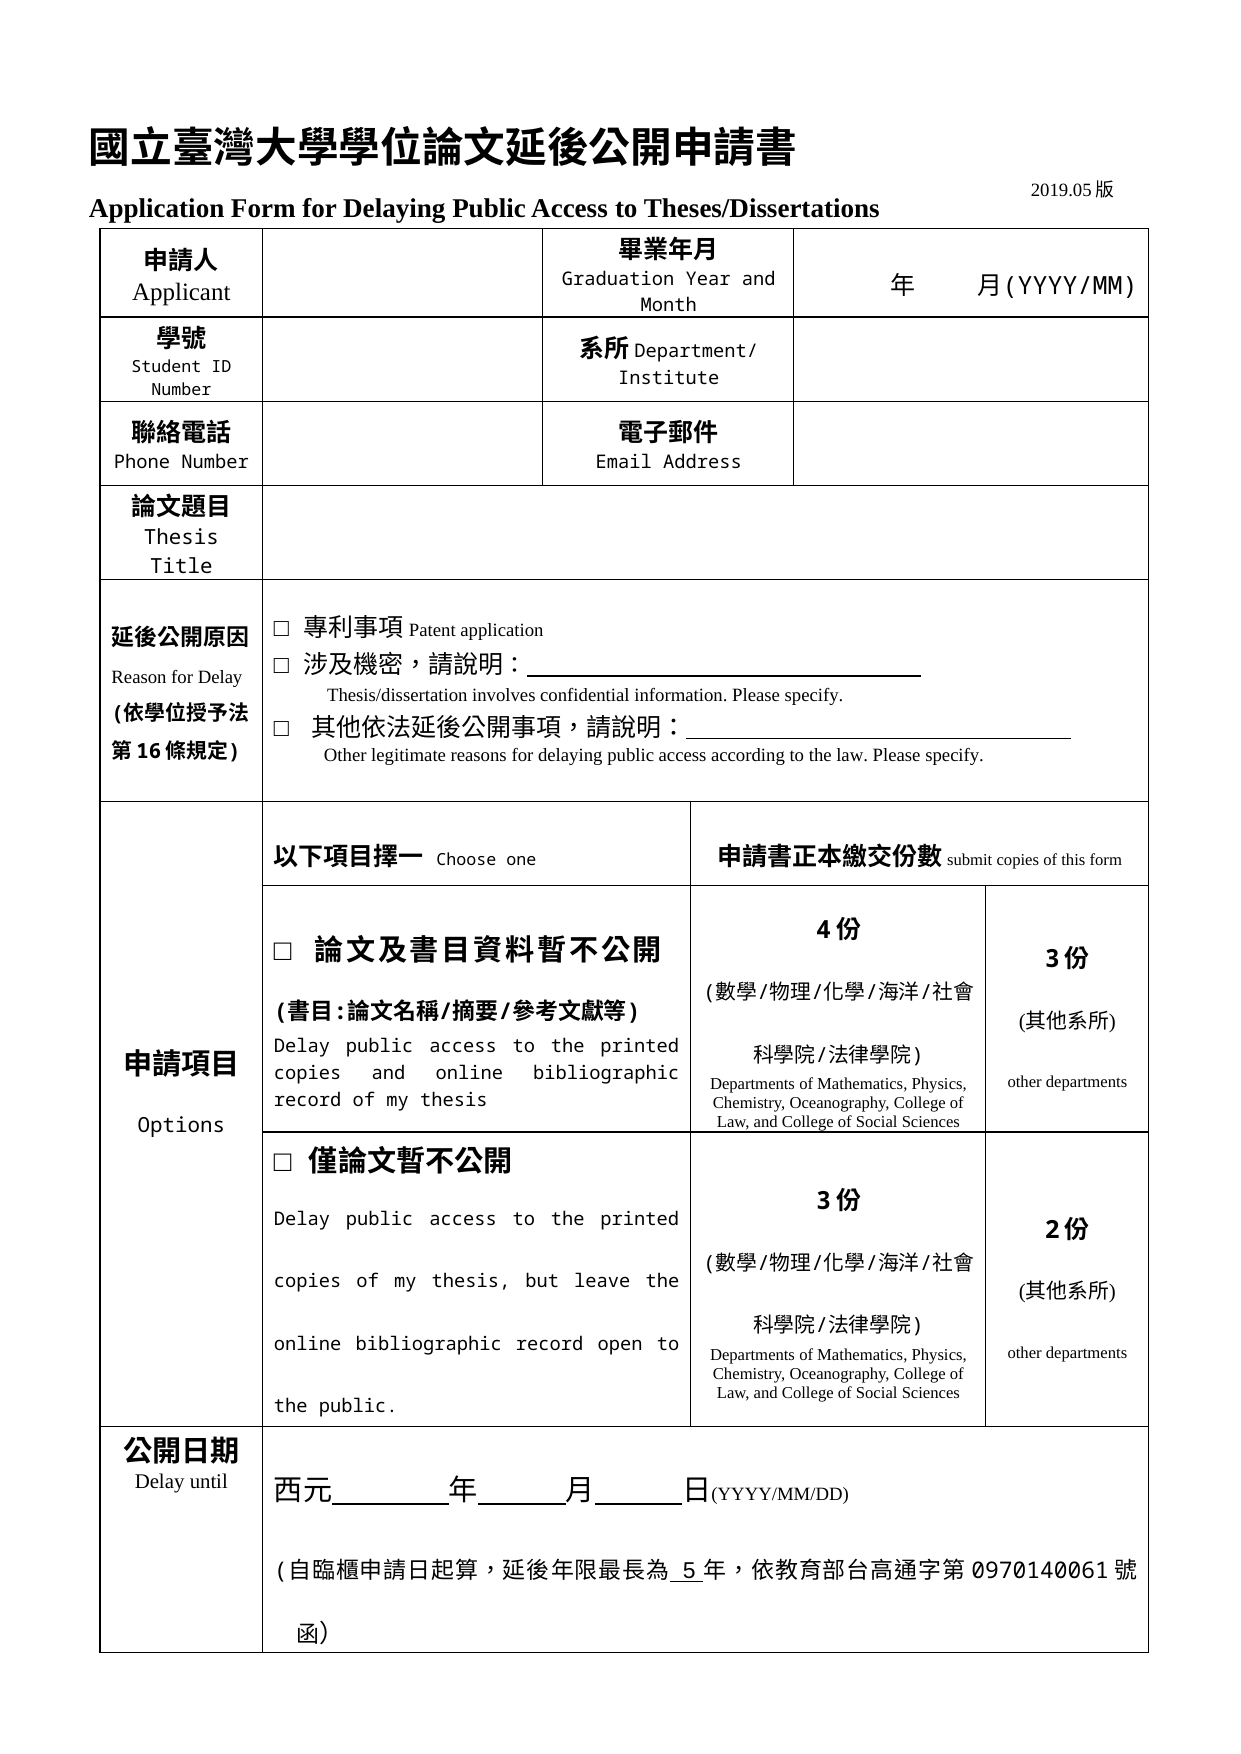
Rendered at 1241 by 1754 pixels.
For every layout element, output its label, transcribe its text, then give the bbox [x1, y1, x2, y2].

table_cell [794, 402, 1148, 485]
table_cell 公開日期Delay until [101, 1427, 262, 1652]
table_header [263, 229, 542, 316]
table_cell 西元 年 月 日(YYYY/MM/DD) (自臨櫃申請日起算，延後年限最長為 5 年，依教育部台高通字第0970140061號函） [263, 1427, 1148, 1652]
table_cell [263, 486, 1148, 579]
table_cell 延後公開原因Reason for Delay (依學位授予法第16條規定) [101, 580, 262, 801]
table_cell [263, 318, 542, 401]
text 2019.05版 [1031, 175, 1151, 202]
table_cell 3份 (其他系所) other departments [986, 886, 1148, 1131]
text 國立臺灣大學學位論文延後公開申請書 Application Form for Delaying Public Access to Theses/Dissertations [89, 103, 1167, 228]
table_cell □ 專利事項Patent application □ 涉及機密，請說明： Thesis/dissertation involves confidential information. Please specify. 其他依法延後公開事項，請說明： Other legitimate reasons for delaying public access according to the law. Please specify. [263, 580, 1148, 801]
table_cell 申請書正本繳交份數submit copies of this form [691, 802, 1148, 885]
table_cell 2份 (其他系所) other departments [986, 1133, 1148, 1426]
table_cell 3份 (數學/物理/化學/海洋/社會科學院/法律學院) Departments of Mathematics, Physics, Chemistry, Oceanography, College of Law, and College of Social Sciences [691, 1133, 985, 1426]
table_cell 論文題目 Thesis Title [101, 486, 262, 579]
table_cell □ 僅論文暫不公開 Delay public access to the printed copies of my thesis, but leave the online bibliographic record open to the public. [263, 1133, 690, 1426]
table_header 年 月(YYYY/MM) [794, 229, 1148, 316]
table_cell 系所Department/Institute [543, 318, 793, 401]
table_cell 聯絡電話 Phone Number [101, 402, 262, 485]
table_cell 4份 (數學/物理/化學/海洋/社會科學院/法律學院) Departments of Mathematics, Physics, Chemistry, Oceanography, College of Law, and College of Social Sciences [691, 886, 985, 1131]
table_header 申請人Applicant [101, 229, 262, 316]
table_cell 以下項目擇一 Choose one [263, 802, 690, 885]
table_cell 電子郵件 Email Address [543, 402, 793, 485]
table_cell 申請項目Options [101, 802, 262, 1426]
table_cell [263, 402, 542, 485]
table_cell □ 論文及書目資料暫不公開 (書目:論文名稱/摘要/參考文獻等) Delay public access to the printed copies and online bibliographic record of my thesis [263, 886, 690, 1131]
table_cell 學號 Student ID Number [101, 318, 262, 401]
table_cell [794, 318, 1148, 401]
table_header 畢業年月 Graduation Year and Month [543, 229, 793, 316]
